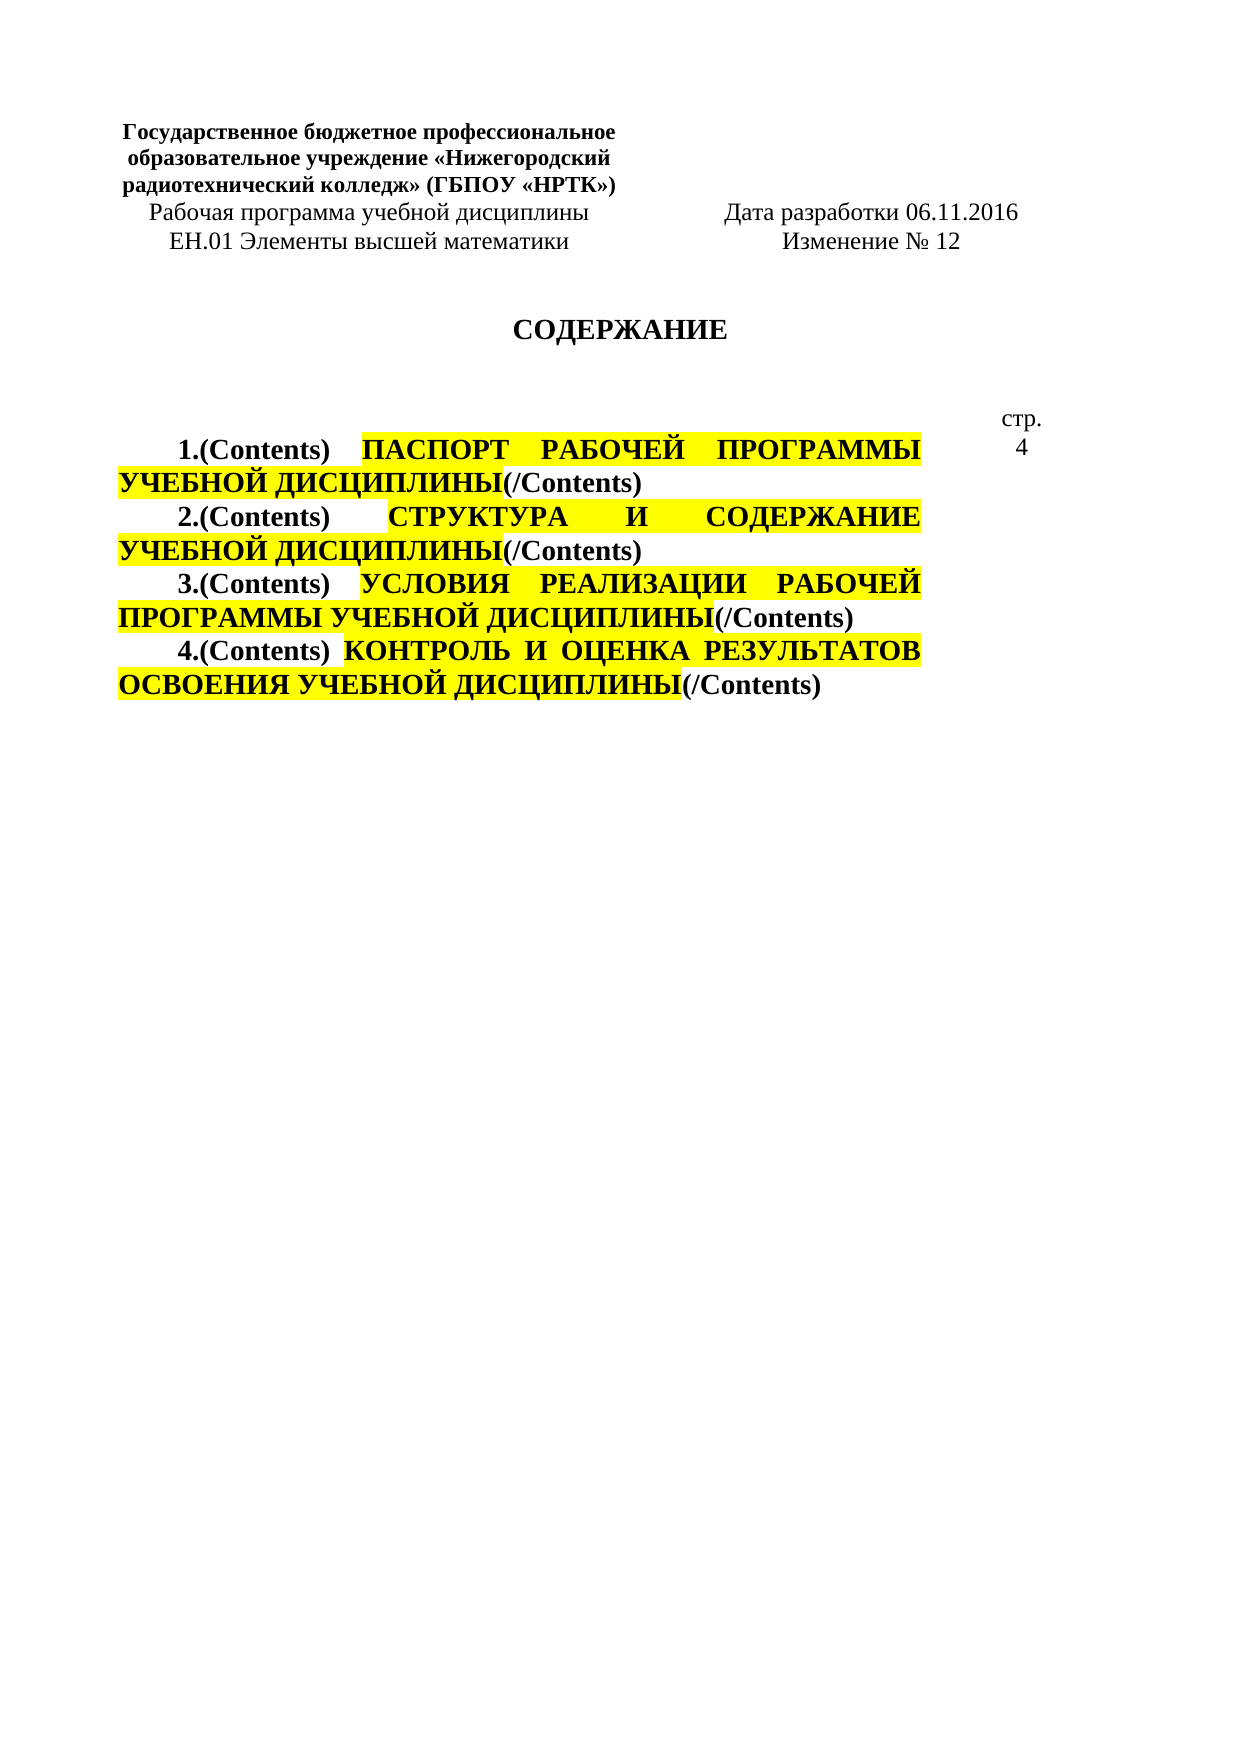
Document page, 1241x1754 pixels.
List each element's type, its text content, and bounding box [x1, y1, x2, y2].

text СОДЕРЖАНИЕ [118, 312, 1122, 346]
table_cell 4 [921, 432, 1122, 499]
table_header [118, 403, 921, 432]
table_cell 1.(Contents) ПАСПОРТ РАБОЧЕЙ ПРОГРАММЫ УЧЕБНОЙ ДИСЦИПЛИНЫ(/Contents) [118, 432, 921, 499]
table_header стр. [921, 403, 1122, 432]
table_cell [921, 499, 1122, 566]
table_cell 2.(Contents) СТРУКТУРА И СОДЕРЖАНИЕ УЧЕБНОЙ ДИСЦИПЛИНЫ(/Contents) [118, 499, 921, 566]
table_cell 3.(Contents) УСЛОВИЯ РЕАЛИЗАЦИИ РАБОЧЕЙ ПРОГРАММЫ УЧЕБНОЙ ДИСЦИПЛИНЫ(/Contents) [118, 566, 921, 633]
table_cell 4.(Contents) КОНТРОЛЬ И ОЦЕНКА РЕЗУЛЬТАТОВ ОСВОЕНИЯ УЧЕБНОЙ ДИСЦИПЛИНЫ(/Contents) [118, 633, 921, 700]
table_cell [921, 566, 1122, 633]
table_cell [921, 633, 1122, 700]
